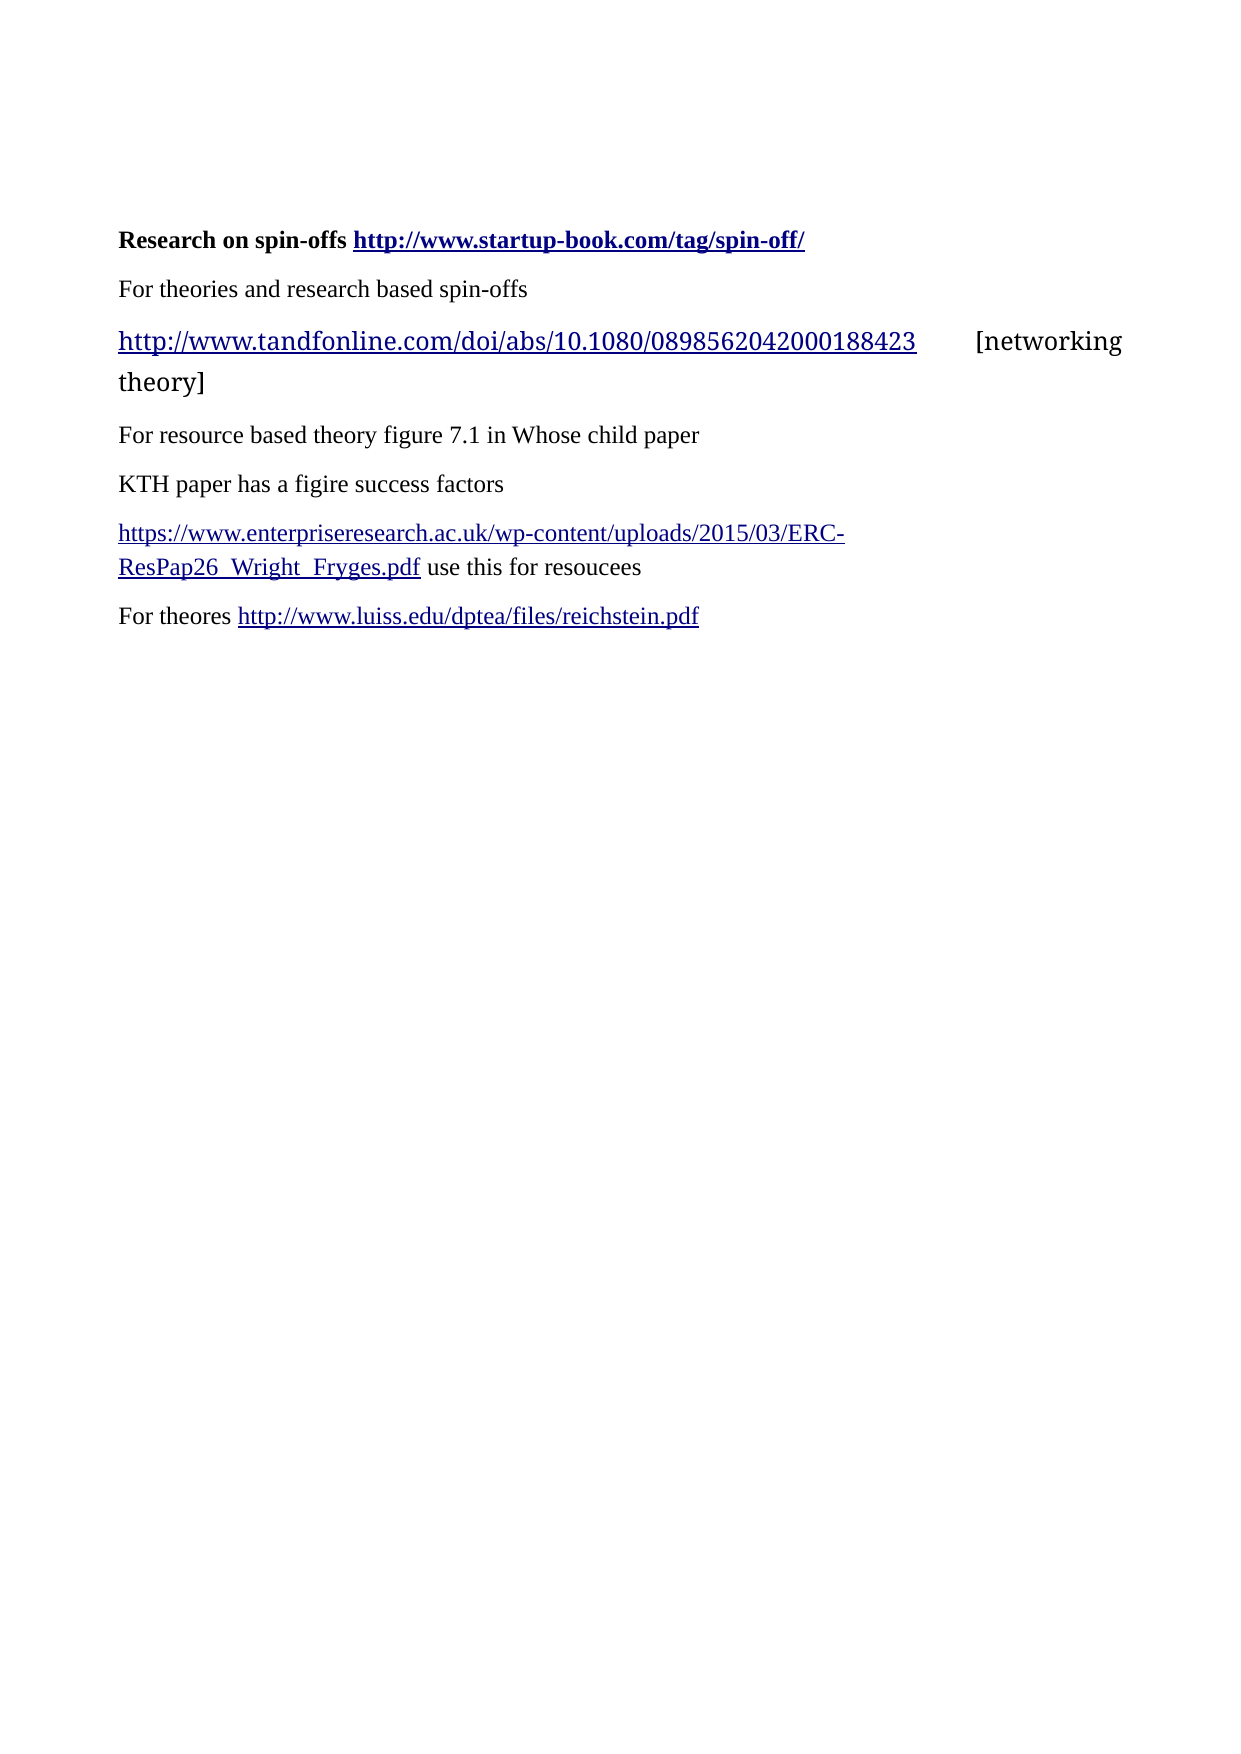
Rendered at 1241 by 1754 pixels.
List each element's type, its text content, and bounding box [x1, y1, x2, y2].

text https://www.enterpriseresearch.ac.uk/wp-content/uploads/2015/03/ERC-ResPap26_Wright_Fryges.pdf use this for resoucees [118, 518, 1122, 581]
text Research on spin-offs http://www.startup-book.com/tag/spin-off/ [118, 225, 1122, 254]
text KTH paper has a figire success factors [118, 469, 1122, 498]
text For theories and research based spin-offs [118, 274, 1122, 303]
text http://www.tandfonline.com/doi/abs/10.1080/0898562042000188423 [networking theory] [118, 323, 1122, 398]
text For theores http://www.luiss.edu/dptea/files/reichstein.pdf [118, 601, 1122, 630]
text For resource based theory figure 7.1 in Whose child paper [118, 420, 1122, 448]
